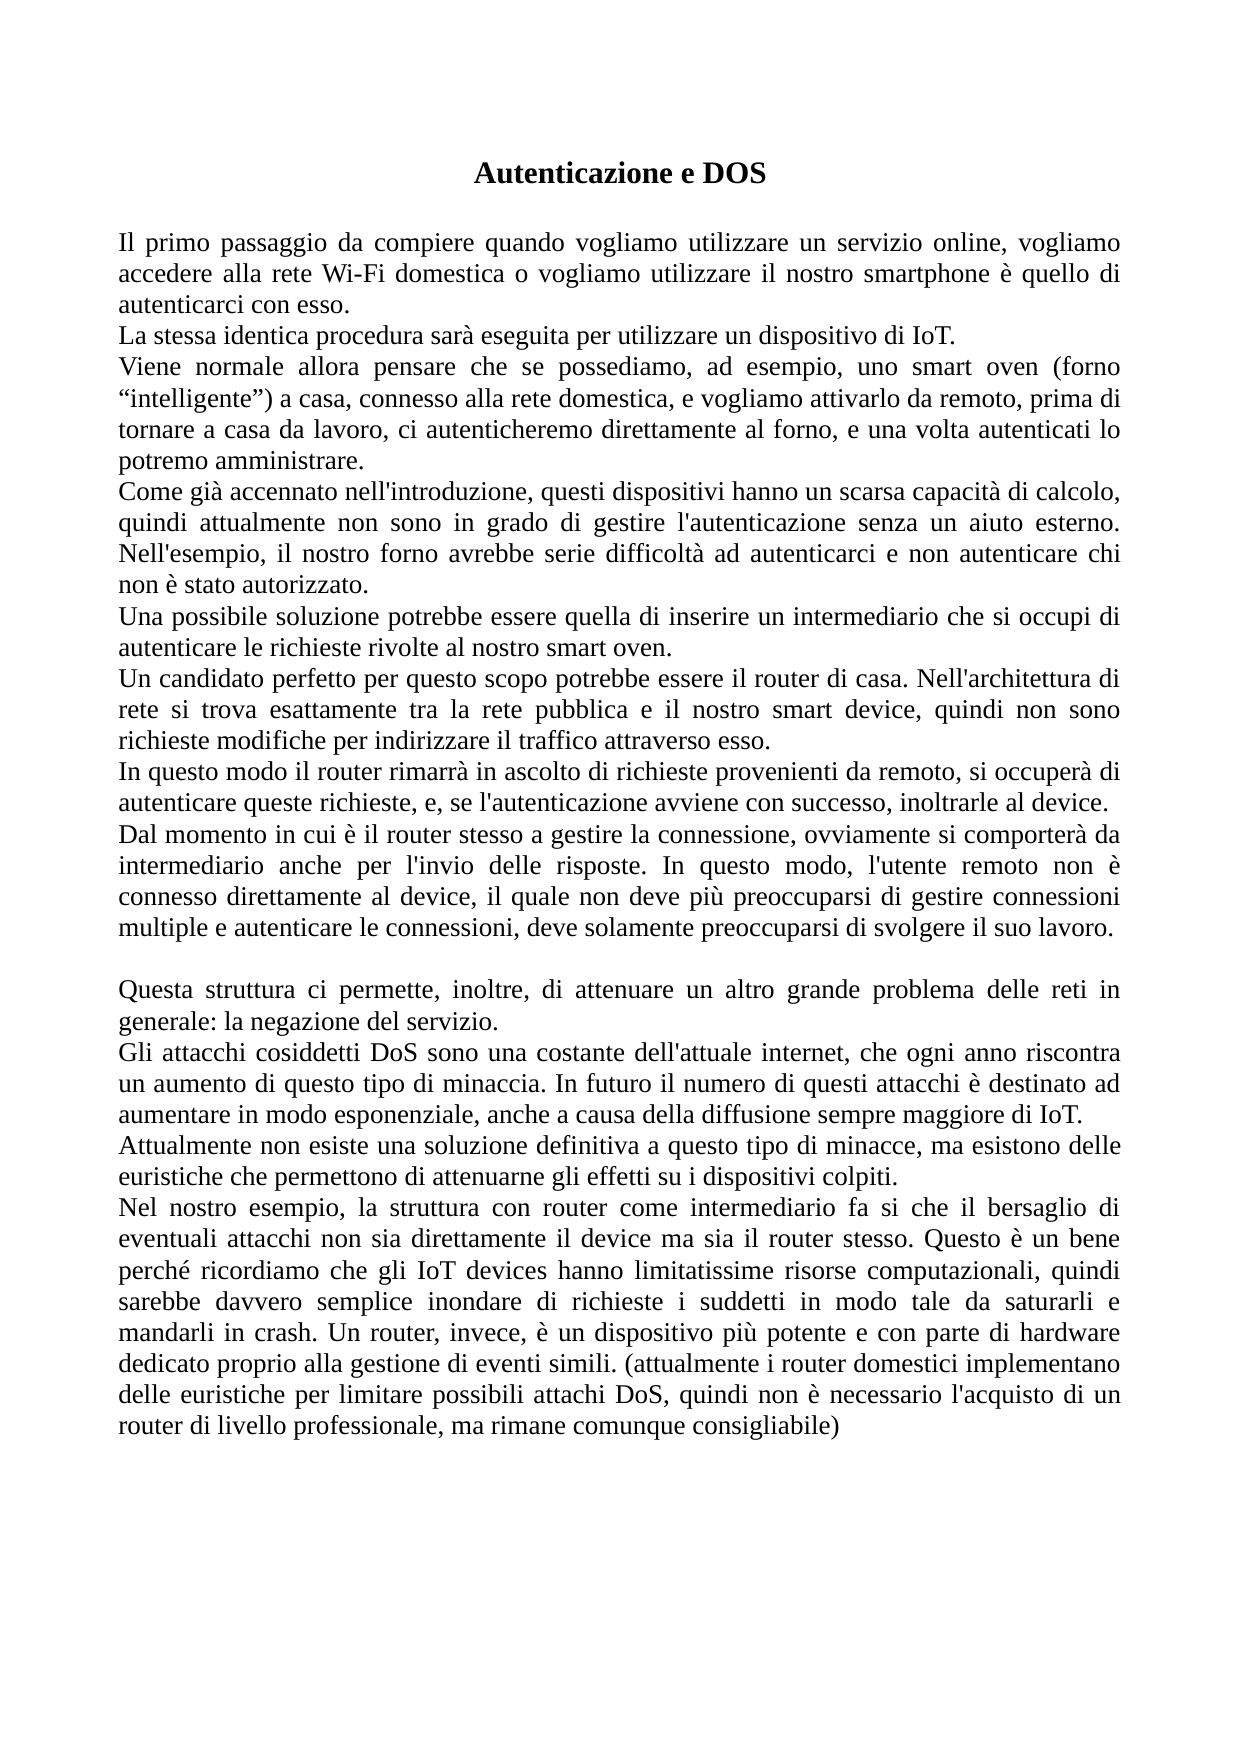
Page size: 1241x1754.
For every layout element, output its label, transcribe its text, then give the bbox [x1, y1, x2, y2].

text La stessa identica procedura sarà eseguita per utilizzare un dispositivo di IoT. [118, 319, 1122, 351]
text Nel nostro esempio, la struttura con router come intermediario fa si che il bersaglio di eventuali attacchi non sia direttamente il device ma sia il router stesso. Questo è un bene perché ricordiamo che gli IoT devices hanno limitatissime risorse computazionali, quindi sarebbe davvero semplice inondare di richieste i suddetti in modo tale da saturarli e mandarli in crash. Un router, invece, è un dispositivo più potente e con parte di hardware dedicato proprio alla gestione di eventi simili. (attualmente i router domestici implementano delle euristiche per limitare possibili attachi DoS, quindi non è necessario l'acquisto di un router di livello professionale, ma rimane comunque consigliabile) [118, 1191, 1122, 1441]
text Il primo passaggio da compiere quando vogliamo utilizzare un servizio online, vogliamo accedere alla rete Wi-Fi domestica o vogliamo utilizzare il nostro smartphone è quello di autenticarci con esso. [118, 226, 1122, 319]
text Una possibile soluzione potrebbe essere quella di inserire un intermediario che si occupi di autenticare le richieste rivolte al nostro smart oven. [118, 600, 1122, 662]
text Come già accennato nell'introduzione, questi dispositivi hanno un scarsa capacità di calcolo, quindi attualmente non sono in grado di gestire l'autenticazione senza un aiuto esterno. Nell'esempio, il nostro forno avrebbe serie difficoltà ad autenticarci e non autenticare chi non è stato autorizzato. [118, 475, 1122, 600]
text Dal momento in cui è il router stesso a gestire la connessione, ovviamente si comporterà da intermediario anche per l'invio delle risposte. In questo modo, l'utente remoto non è connesso direttamente al device, il quale non deve più preoccuparsi di gestire connessioni multiple e autenticare le connessioni, deve solamente preoccuparsi di svolgere il suo lavoro. [118, 818, 1122, 942]
text Un candidato perfetto per questo scopo potrebbe essere il router di casa. Nell'architettura di rete si trova esattamente tra la rete pubblica e il nostro smart device, quindi non sono richieste modifiche per indirizzare il traffico attraverso esso. [118, 662, 1122, 755]
text Questa struttura ci permette, inoltre, di attenuare un altro grande problema delle reti in generale: la negazione del servizio. [118, 973, 1122, 1036]
text Gli attacchi cosiddetti DoS sono una costante dell'attuale internet, che ogni anno riscontra un aumento di questo tipo di minaccia. In futuro il numero di questi attacchi è destinato ad aumentare in modo esponenziale, anche a causa della diffusione sempre maggiore di IoT. [118, 1036, 1122, 1129]
text Autenticazione e DOS [118, 154, 1122, 190]
text Viene normale allora pensare che se possediamo, ad esempio, uno smart oven (forno “intelligente”) a casa, connesso alla rete domestica, e vogliamo attivarlo da remoto, prima di tornare a casa da lavoro, ci autenticheremo direttamente al forno, e una volta autenticati lo potremo amministrare. [118, 351, 1122, 475]
text Attualmente non esiste una soluzione definitiva a questo tipo di minacce, ma esistono delle euristiche che permettono di attenuarne gli effetti su i dispositivi colpiti. [118, 1129, 1122, 1191]
text In questo modo il router rimarrà in ascolto di richieste provenienti da remoto, si occuperà di autenticare queste richieste, e, se l'autenticazione avviene con successo, inoltrarle al device. [118, 755, 1122, 818]
